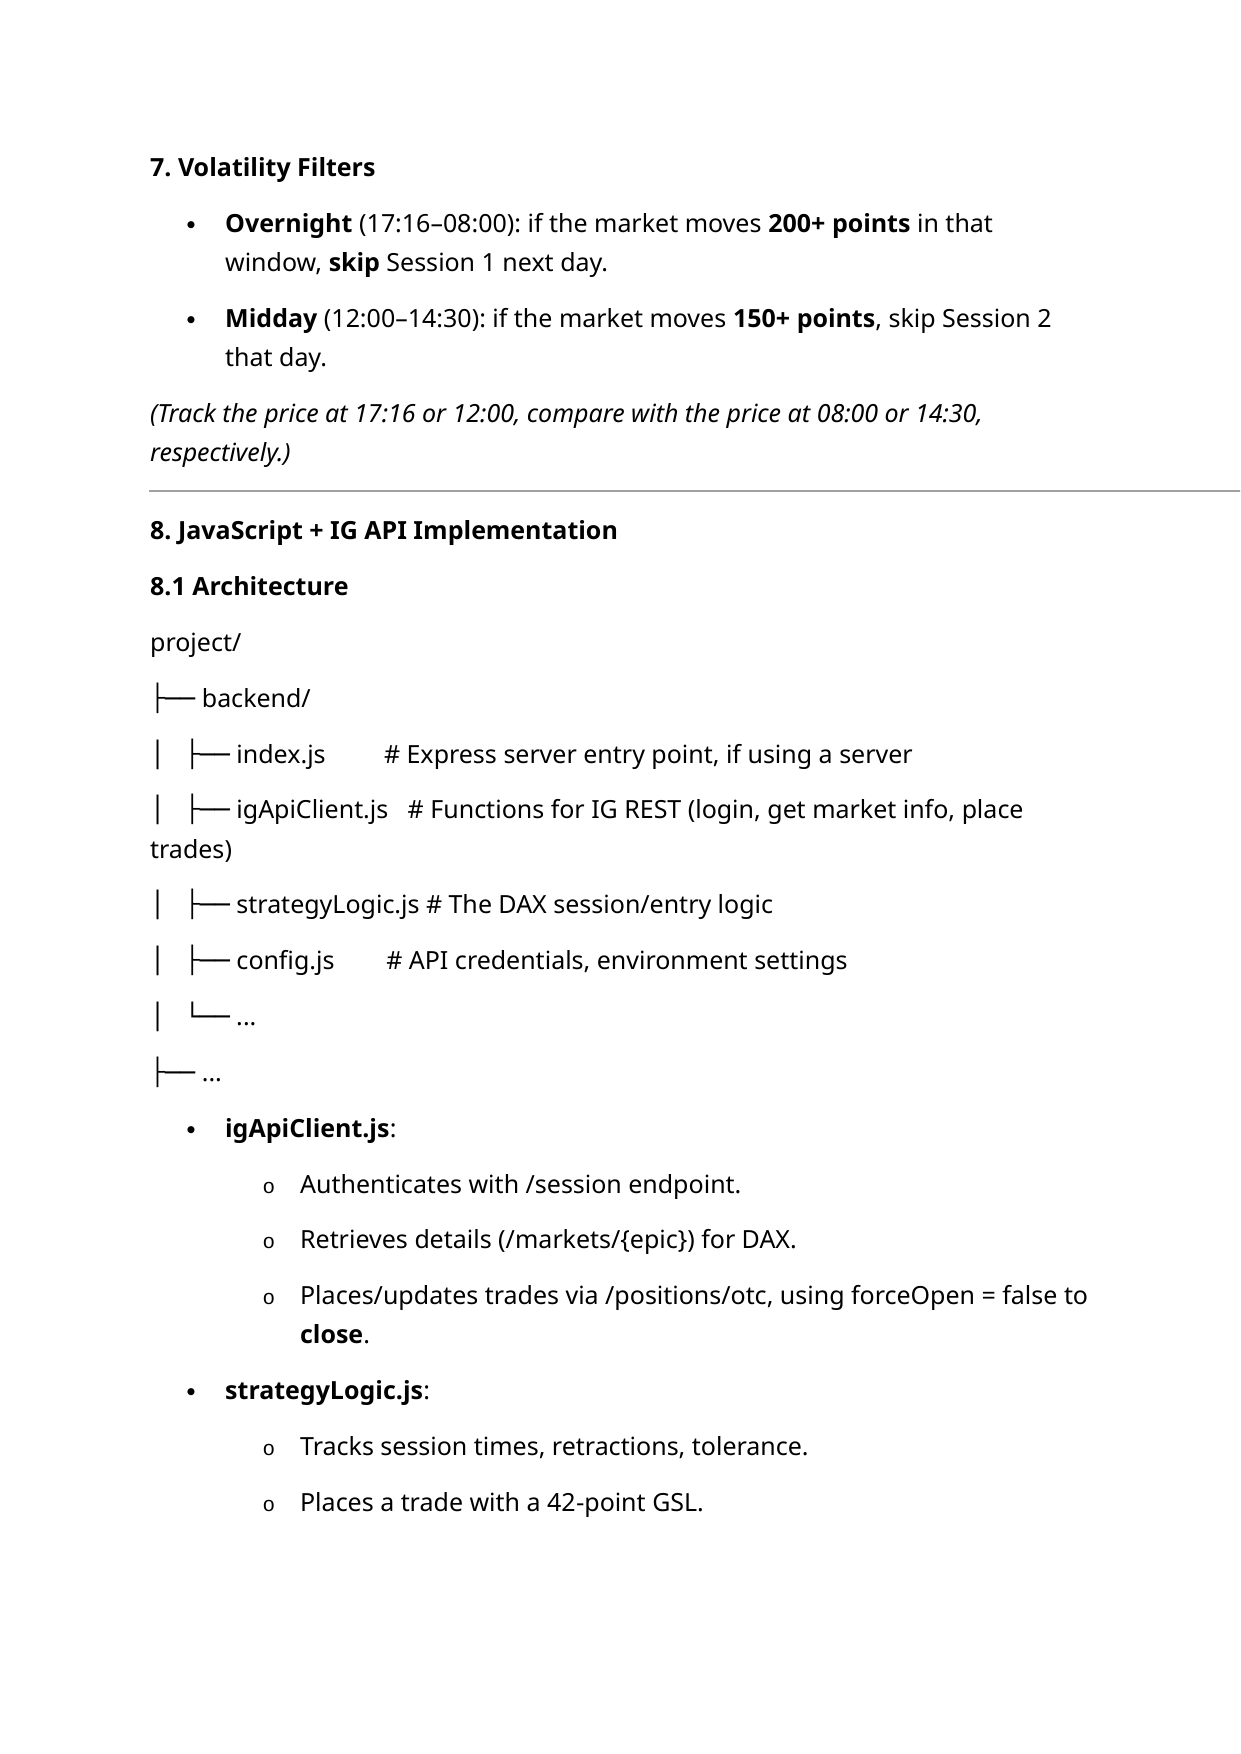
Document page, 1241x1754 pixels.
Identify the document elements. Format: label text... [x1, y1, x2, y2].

text ├── ... [150, 1054, 1090, 1089]
list Places a trade with a 42‐point GSL. [262, 1484, 1090, 1519]
list Retrieves details (/markets/{epic}) for DAX. [262, 1222, 1090, 1256]
text 8. JavaScript + IG API Implementation [150, 513, 1090, 547]
text 7. Volatility Filters [150, 150, 1090, 184]
list Places/updates trades via /positions/otc, using forceOpen = false to close. [262, 1278, 1090, 1351]
text ├── backend/ [150, 680, 1090, 714]
text (Track the price at 17:16 or 12:00, compare with the price at 08:00 or 14:30, respectively.) [150, 396, 1090, 469]
list igApiClient.js: [187, 1110, 1090, 1144]
text │ ├── igApiClient.js # Functions for IG REST (login, get market info, place trades) [150, 792, 1090, 865]
list strategyLogic.js: [187, 1373, 1090, 1407]
list Midday (12:00–14:30): if the market moves 150+ points, skip Session 2 that day. [187, 301, 1090, 374]
text 8.1 Architecture [150, 569, 1090, 603]
list Overnight (17:16–08:00): if the market moves 200+ points in that window, skip Session 1 next day. [187, 206, 1090, 279]
list Tracks session times, retractions, tolerance. [262, 1429, 1090, 1463]
text │ ├── config.js # API credentials, environment settings [150, 943, 1090, 977]
text project/ [150, 624, 1090, 659]
text │ ├── index.js # Express server entry point, if using a server [150, 736, 1090, 770]
list Authenticates with /session endpoint. [262, 1166, 1090, 1200]
text │ └── ... [150, 999, 1090, 1033]
text │ ├── strategyLogic.js # The DAX session/entry logic [150, 887, 1090, 921]
